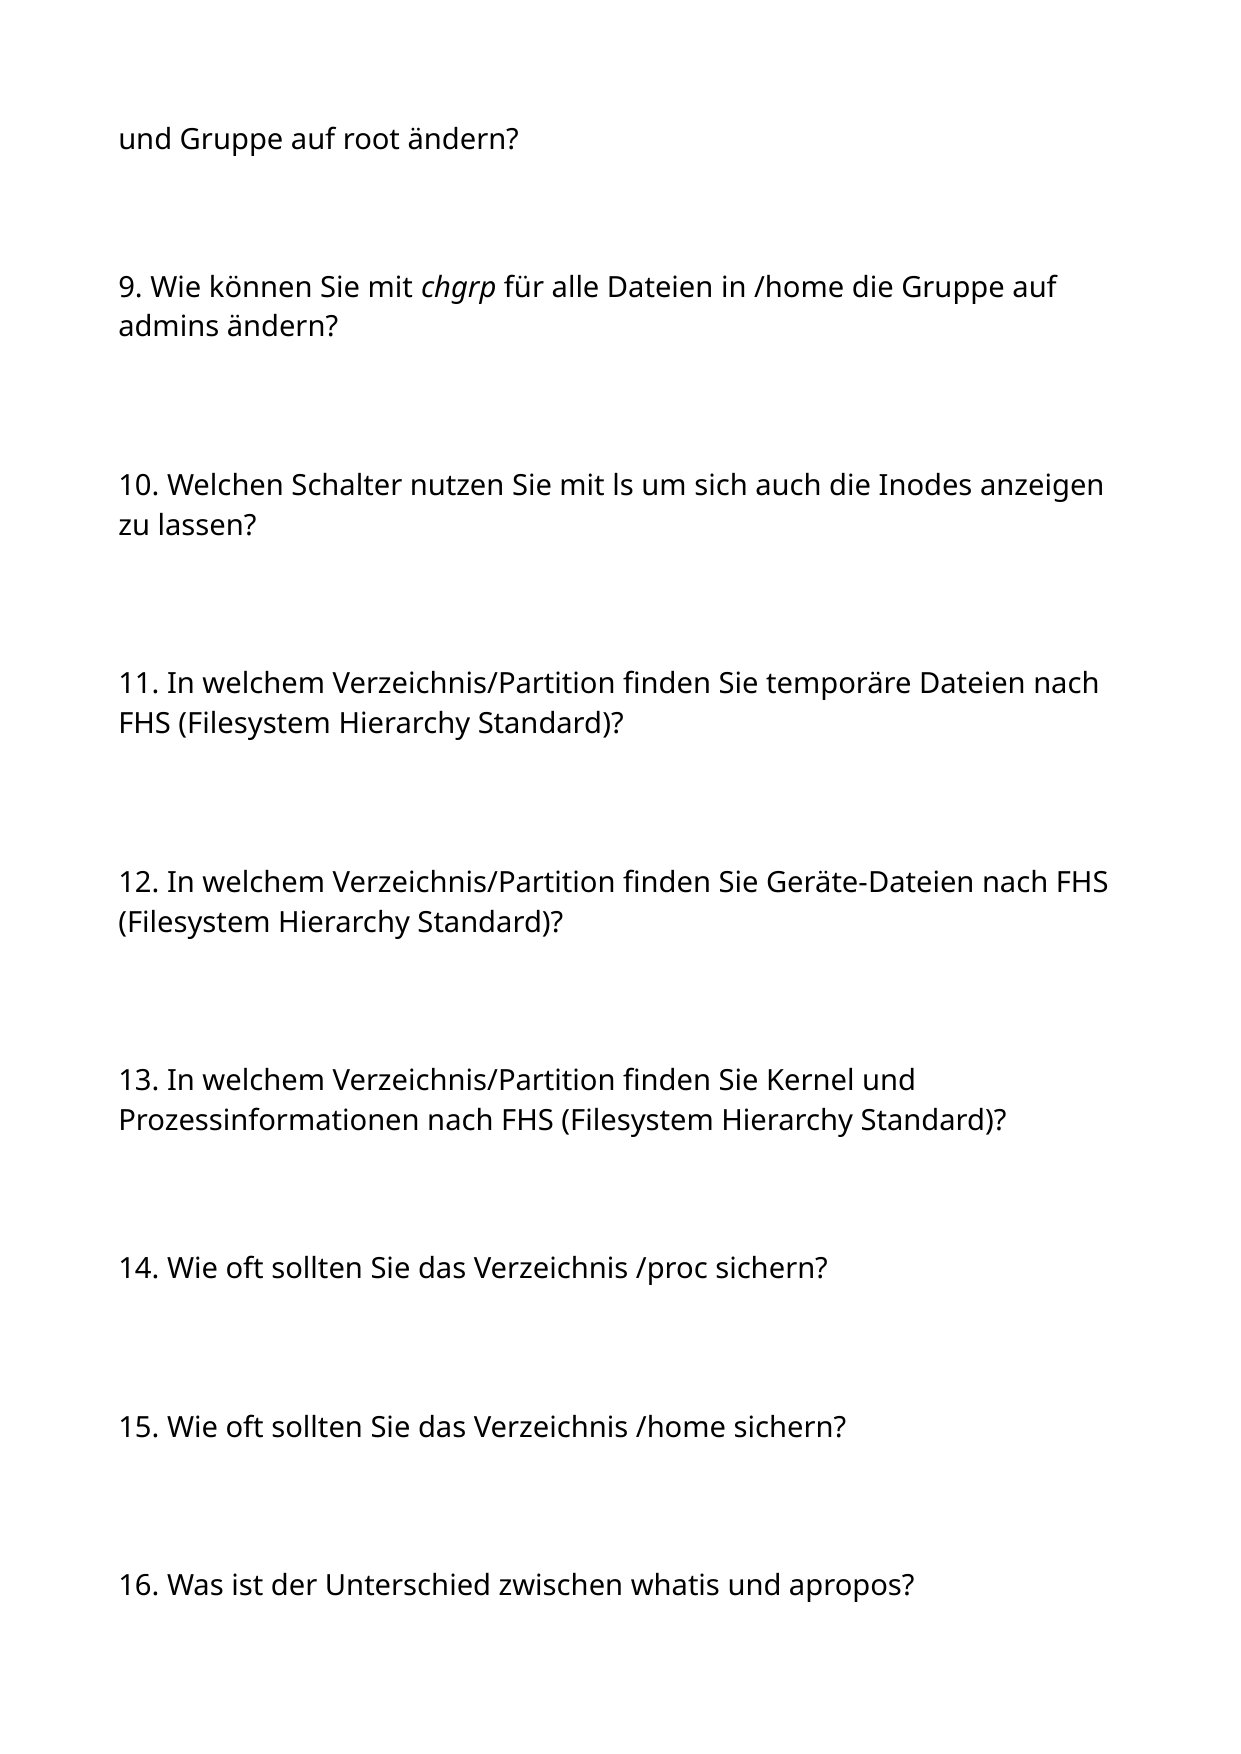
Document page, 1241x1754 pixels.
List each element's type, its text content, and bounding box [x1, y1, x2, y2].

text 10. Welchen Schalter nutzen Sie mit ls um sich auch die Inodes anzeigen zu lassen? 11. In welchem Verzeichnis/Partition finden Sie temporäre Dateien nach FHS (Filesystem Hierarchy Standard)? 12. In welchem Verzeichnis/Partition finden Sie Geräte-Dateien nach FHS (Filesystem Hierarchy Standard)? 13. In welchem Verzeichnis/Partition finden Sie Kernel und Prozessinformationen nach FHS (Filesystem Hierarchy Standard)? [118, 345, 1122, 1247]
text 9. Wie können Sie mit chgrp für alle Dateien in /home die Gruppe auf admins ändern? [118, 226, 1122, 345]
text und Gruppe auf root ändern? [118, 118, 1122, 226]
text 14. Wie oft sollten Sie das Verzeichnis /proc sichern? 15. Wie oft sollten Sie das Verzeichnis /home sichern? 16. Was ist der Unterschied zwischen whatis und apropos? [118, 1247, 1122, 1604]
